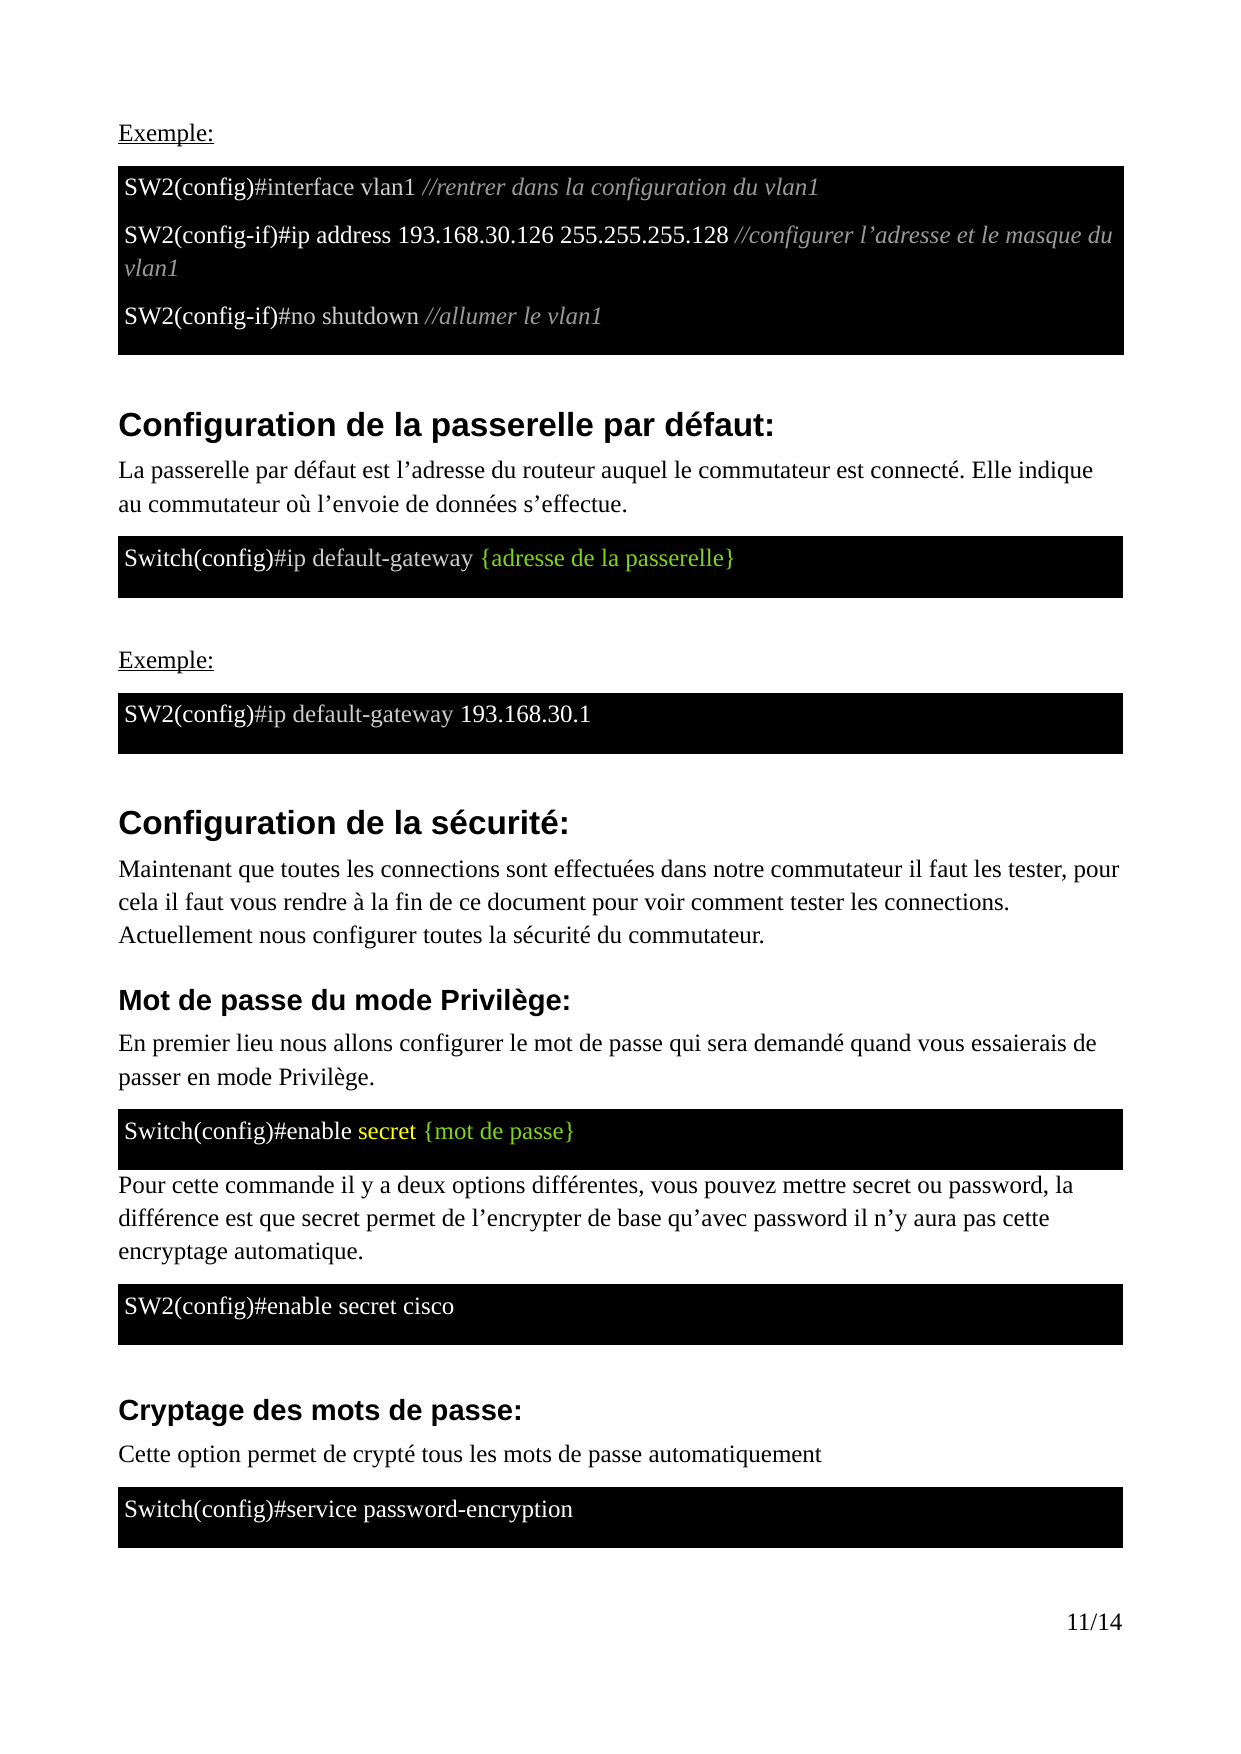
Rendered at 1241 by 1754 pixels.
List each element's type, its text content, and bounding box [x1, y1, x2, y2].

text Cette option permet de crypté tous les mots de passe automatiquement [118, 1439, 1122, 1468]
text Pour cette commande il y a deux options différentes, vous pouvez mettre secret ou password, la différence est que secret permet de l’encrypter de base qu’avec password il n’y aura pas cette encryptage automatique. [118, 1170, 1122, 1265]
subtitle Cryptage des mots de passe: [118, 1393, 1122, 1427]
text Maintenant que toutes les connections sont effectuées dans notre commutateur il faut les tester, pour cela il faut vous rendre à la fin de ce document pour voir comment tester les connections. Actuellement nous configurer toutes la sécurité du commutateur. [118, 854, 1122, 949]
subtitle Configuration de la sécurité: [118, 803, 1122, 842]
table_header SW2(config)#ip default-gateway 193.168.30.1 [119, 694, 1122, 753]
subtitle Mot de passe du mode Privilège: [118, 982, 1122, 1016]
text Exemple: [118, 118, 1122, 147]
table_header Switch(config)#ip default-gateway {adresse de la passerelle} [119, 537, 1122, 596]
text Exemple: [118, 645, 1122, 674]
table_header Switch(config)#service password-encryption [119, 1488, 1122, 1547]
subtitle Configuration de la passerelle par défaut: [118, 405, 1122, 443]
text La passerelle par défaut est l’adresse du routeur auquel le commutateur est connecté. Elle indique au commutateur où l’envoie de données s’effectue. [118, 456, 1122, 517]
table_header SW2(config)#enable secret cisco [119, 1285, 1122, 1344]
text En premier lieu nous allons configurer le mot de passe qui sera demandé quand vous essaierais de passer en mode Privilège. [118, 1028, 1122, 1090]
table_header Switch(config)#enable secret {mot de passe} [119, 1110, 1122, 1169]
table_header SW2(config)#interface vlan1 //rentrer dans la configuration du vlan1 SW2(config-if)#ip address 193.168.30.126 255.255.255.128 //configurer l’adresse et le masque du vlan1 SW2(config-if)#no shutdown //allumer le vlan1 [119, 167, 1123, 354]
